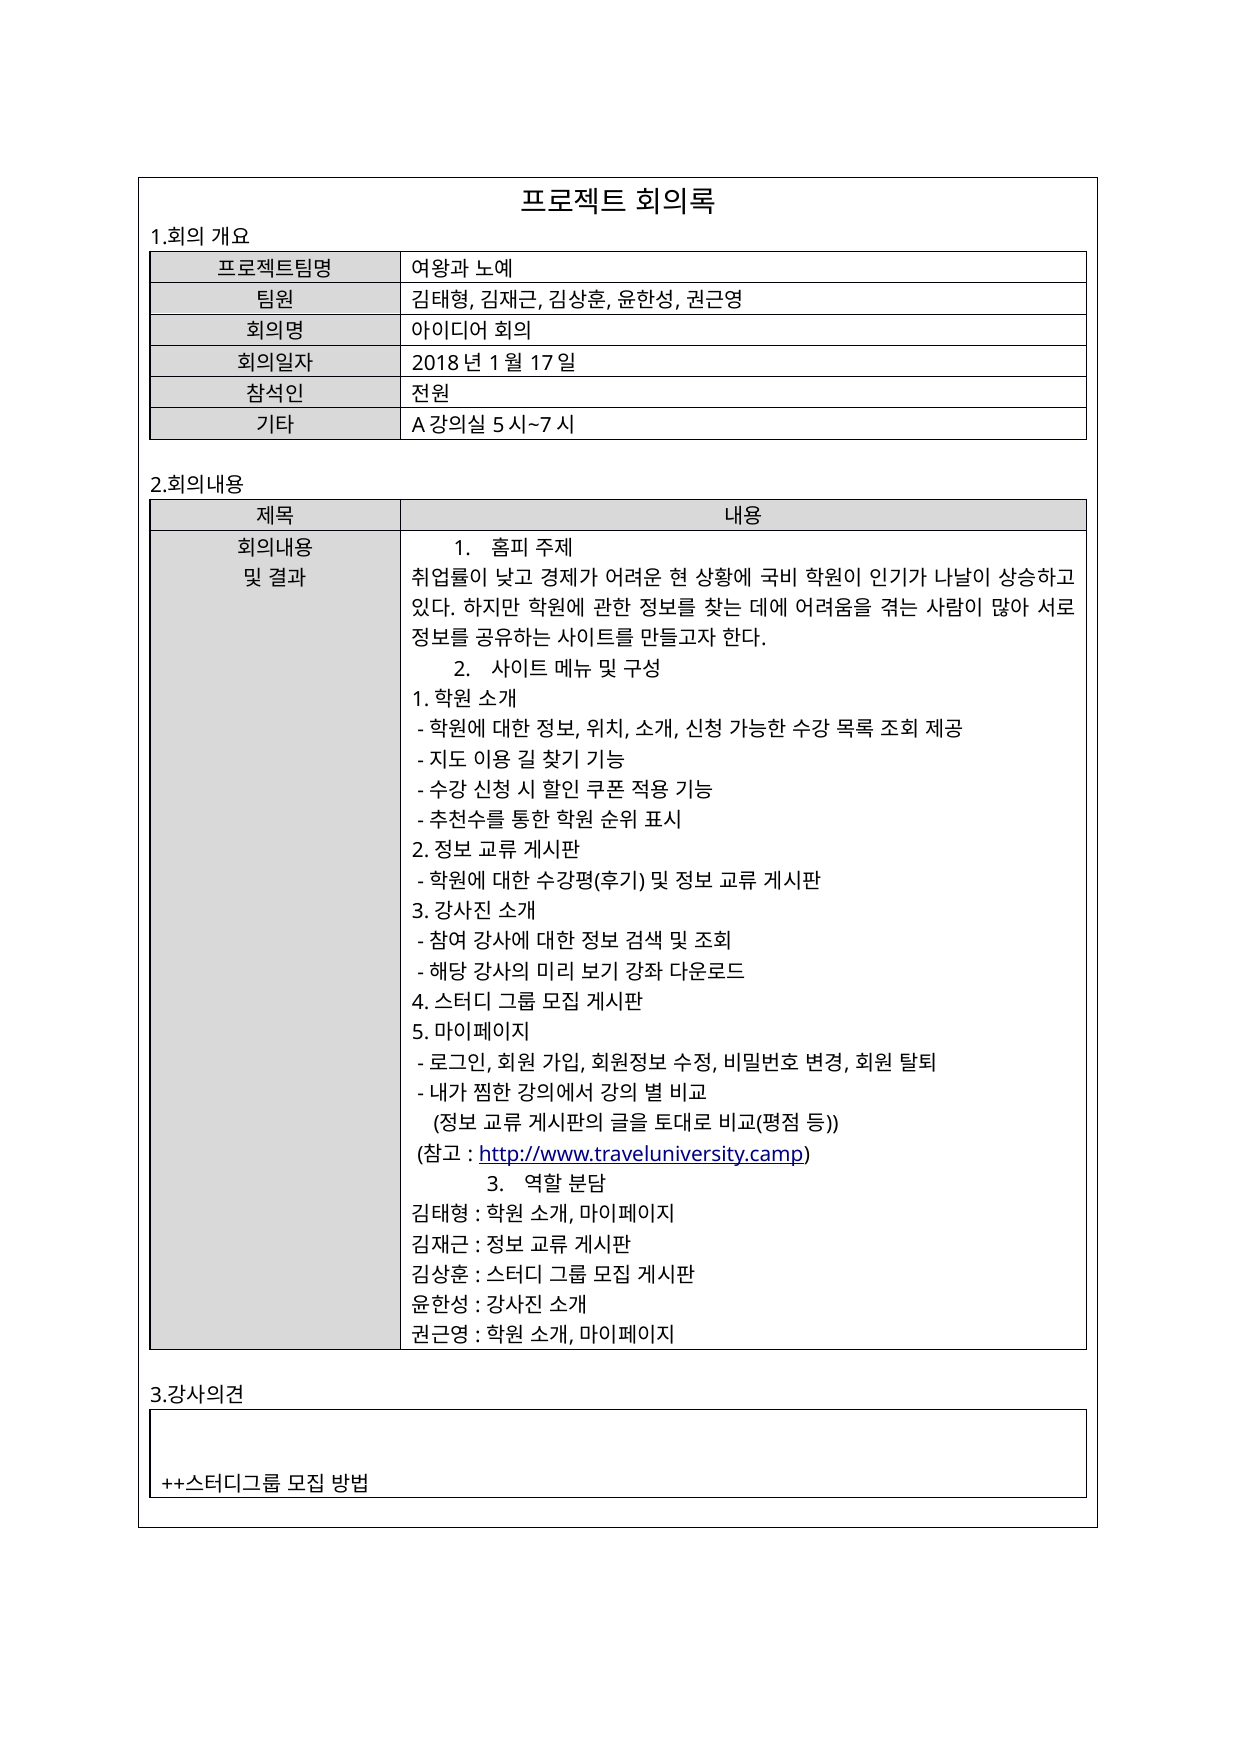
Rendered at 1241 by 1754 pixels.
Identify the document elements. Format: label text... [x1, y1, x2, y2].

table_cell 팀원 [151, 283, 400, 313]
table_cell 김태형, 김재근, 김상훈, 윤한성, 권근영 [401, 283, 1086, 313]
table_cell A강의실 5시~7시 [401, 408, 1086, 439]
table_cell 2018년 1월 17일 [401, 346, 1086, 376]
table_header ++스터디그룹 모집 방법 [151, 1410, 1086, 1497]
table_header 여왕과 노예 [401, 252, 1086, 282]
table_header 프로젝트 회의록 1.회의 개요 2.회의내용 3.강사의견 [139, 178, 1097, 1527]
table_header 프로젝트팀명 [151, 252, 400, 282]
table_header 내용 [401, 500, 1086, 530]
table_cell 기타 [151, 408, 400, 439]
table_cell 회의내용 및 결과 [151, 531, 400, 1349]
table_cell 회의일자 [151, 346, 400, 376]
table_cell 참석인 [151, 377, 400, 407]
table_cell 홈피 주제 취업률이 낮고 경제가 어려운 현 상황에 국비 학원이 인기가 나날이 상승하고 있다. 하지만 학원에 관한 정보를 찾는 데에 어려움을 겪는 사람이 많아 서로 정보를 공유하는 사이트를 만들고자 한다. 사이트 메뉴 및 구성 1. 학원 소개 - 학원에 대한 정보, 위치, 소개, 신청 가능한 수강 목록 조회 제공 - 지도 이용 길 찾기 기능 - 수강 신청 시 할인 쿠폰 적용 기능 - 추천수를 통한 학원 순위 표시 2. 정보 교류 게시판 - 학원에 대한 수강평(후기) 및 정보 교류 게시판 3. 강사진 소개 - 참여 강사에 대한 정보 검색 및 조회 - 해당 강사의 미리 보기 강좌 다운로드 4. 스터디 그룹 모집 게시판 5. 마이페이지 - 로그인, 회원 가입, 회원정보 수정, 비밀번호 변경, 회원 탈퇴 - 내가 찜한 강의에서 강의 별 비교 (정보 교류 게시판의 글을 토대로 비교(평점 등)) (참고 : http://www.traveluniversity.camp) 역할 분담 김태형 : 학원 소개, 마이페이지 김재근 : 정보 교류 게시판 김상훈 : 스터디 그룹 모집 게시판 윤한성 : 강사진 소개 권근영 : 학원 소개, 마이페이지 [401, 531, 1086, 1349]
table_cell 전원 [401, 377, 1086, 407]
table_header 제목 [151, 500, 400, 530]
table_cell 회의명 [151, 315, 400, 345]
table_cell 아이디어 회의 [401, 315, 1086, 345]
